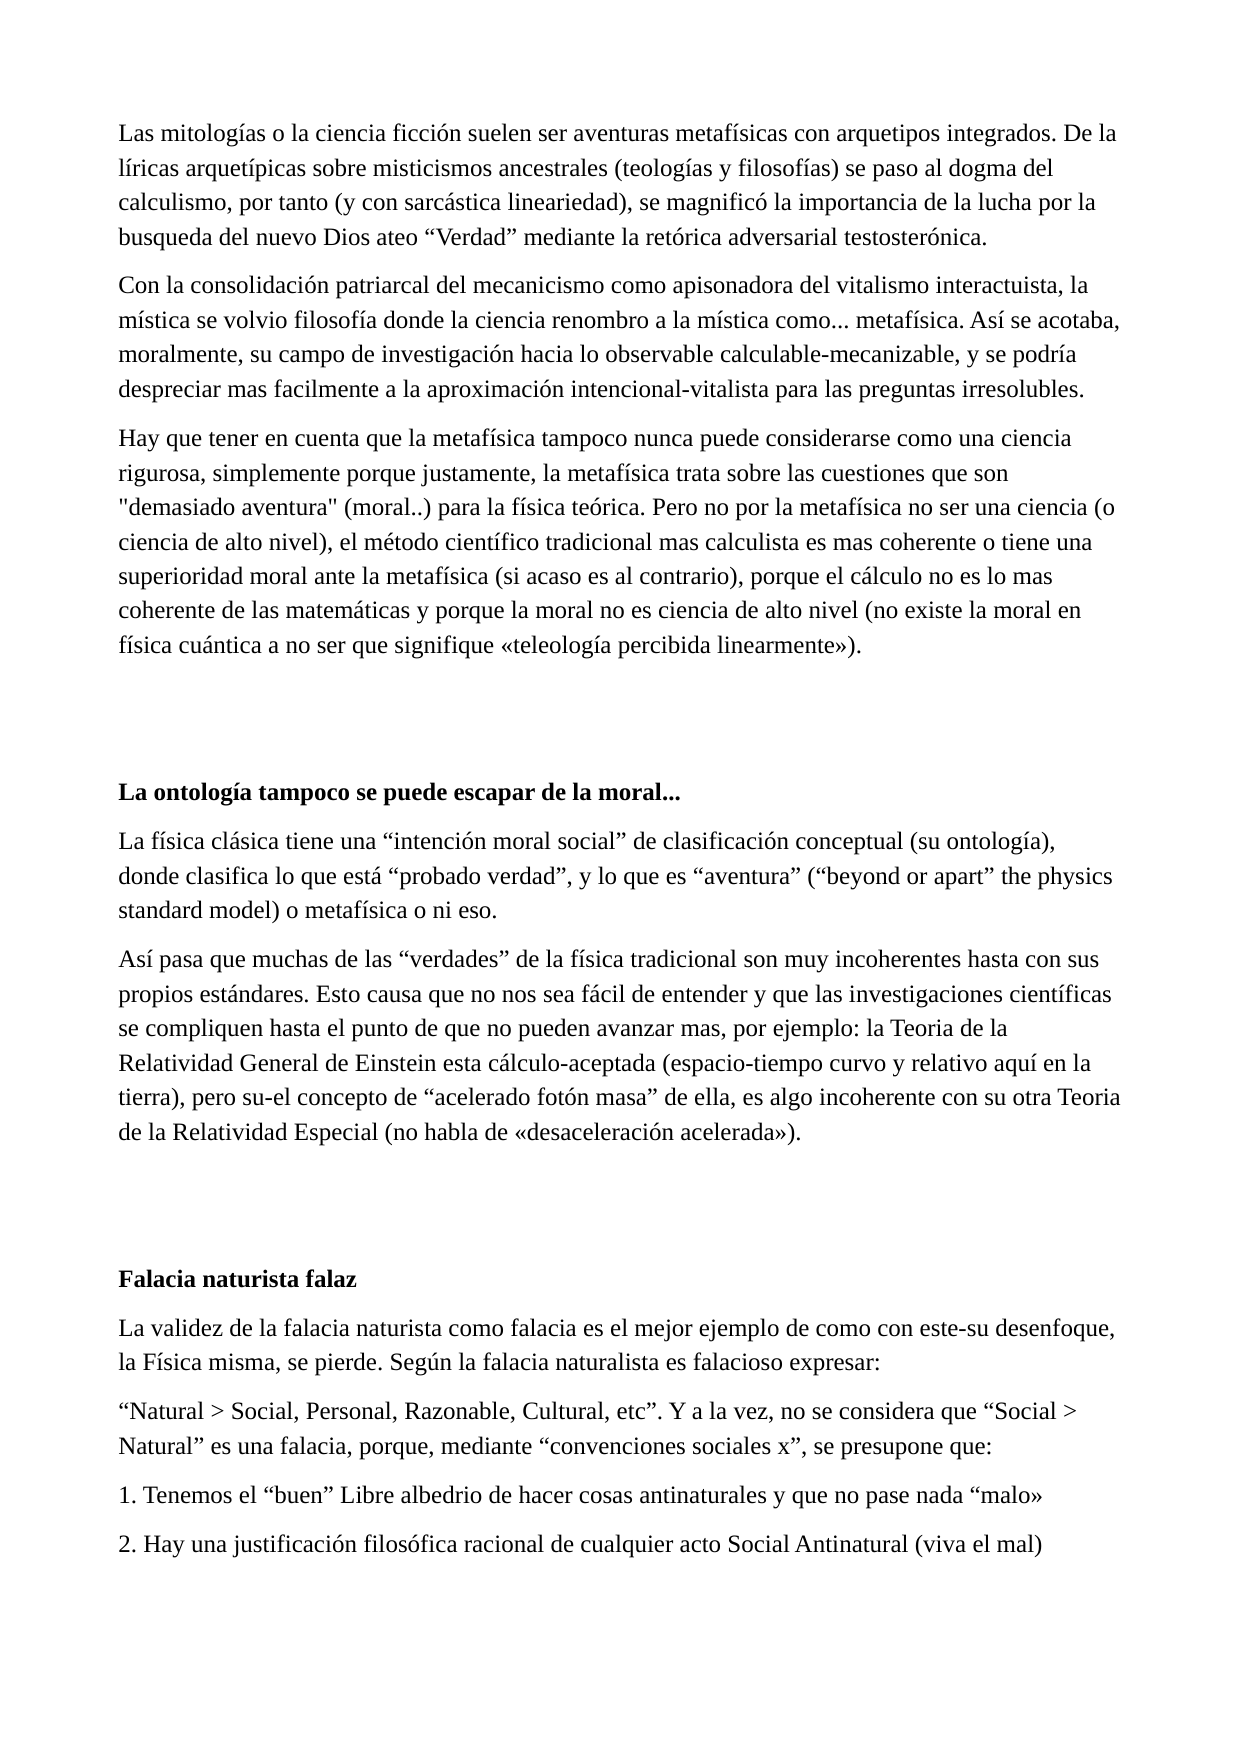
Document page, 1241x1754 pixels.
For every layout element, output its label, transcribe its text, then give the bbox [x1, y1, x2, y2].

text La física clásica tiene una “intención moral social” de clasificación conceptual (su ontología), donde clasifica lo que está “probado verdad”, y lo que es “aventura” (“beyond or apart” the physics standard model) o metafísica o ni eso. [118, 826, 1122, 924]
text La validez de la falacia naturista como falacia es el mejor ejemplo de como con este-su desenfoque, la Física misma, se pierde. Según la falacia naturalista es falacioso expresar: [118, 1313, 1122, 1376]
text Hay que tener en cuenta que la metafísica tampoco nunca puede considerarse como una ciencia rigurosa, simplemente porque justamente, la metafísica trata sobre las cuestiones que son "demasiado aventura" (moral..) para la física teórica. Pero no por la metafísica no ser una ciencia (o ciencia de alto nivel), el método científico tradicional mas calculista es mas coherente o tiene una superioridad moral ante la metafísica (si acaso es al contrario), porque el cálculo no es lo mas coherente de las matemáticas y porque la moral no es ciencia de alto nivel (no existe la moral en física cuántica a no ser que signifique «teleología percibida linearmente»). [118, 423, 1122, 659]
text Con la consolidación patriarcal del mecanicismo como apisonadora del vitalismo interactuista, la mística se volvio filosofía donde la ciencia renombro a la mística como... metafísica. Así se acotaba, moralmente, su campo de investigación hacia lo observable calculable-mecanizable, y se podría despreciar mas facilmente a la aproximación intencional-vitalista para las preguntas irresolubles. [118, 271, 1122, 403]
text 2. Hay una justificación filosófica racional de cualquier acto Social Antinatural (viva el mal) [118, 1529, 1122, 1558]
text La ontología tampoco se puede escapar de la moral... [118, 777, 1122, 806]
text Las mitologías o la ciencia ficción suelen ser aventuras metafísicas con arquetipos integrados. De la líricas arquetípicas sobre misticismos ancestrales (teologías y filosofías) se paso al dogma del calculismo, por tanto (y con sarcástica lineariedad), se magnificó la importancia de la lucha por la busqueda del nuevo Dios ateo “Verdad” mediante la retórica adversarial testosterónica. [118, 118, 1122, 250]
text Así pasa que muchas de las “verdades” de la física tradicional son muy incoherentes hasta con sus propios estándares. Esto causa que no nos sea fácil de entender y que las investigaciones científicas se compliquen hasta el punto de que no pueden avanzar mas, por ejemplo: la Teoria de la Relatividad General de Einstein esta cálculo-aceptada (espacio-tiempo curvo y relativo aquí en la tierra), pero su-el concepto de “acelerado fotón masa” de ella, es algo incoherente con su otra Teoria de la Relatividad Especial (no habla de «desaceleración acelerada»). [118, 944, 1122, 1145]
text “Natural > Social, Personal, Razonable, Cultural, etc”. Y a la vez, no se considera que “Social > Natural” es una falacia, porque, mediante “convenciones sociales x”, se presupone que: [118, 1396, 1122, 1460]
text 1. Tenemos el “buen” Libre albedrio de hacer cosas antinaturales y que no pase nada “malo» [118, 1480, 1122, 1509]
text Falacia naturista falaz [118, 1264, 1122, 1293]
